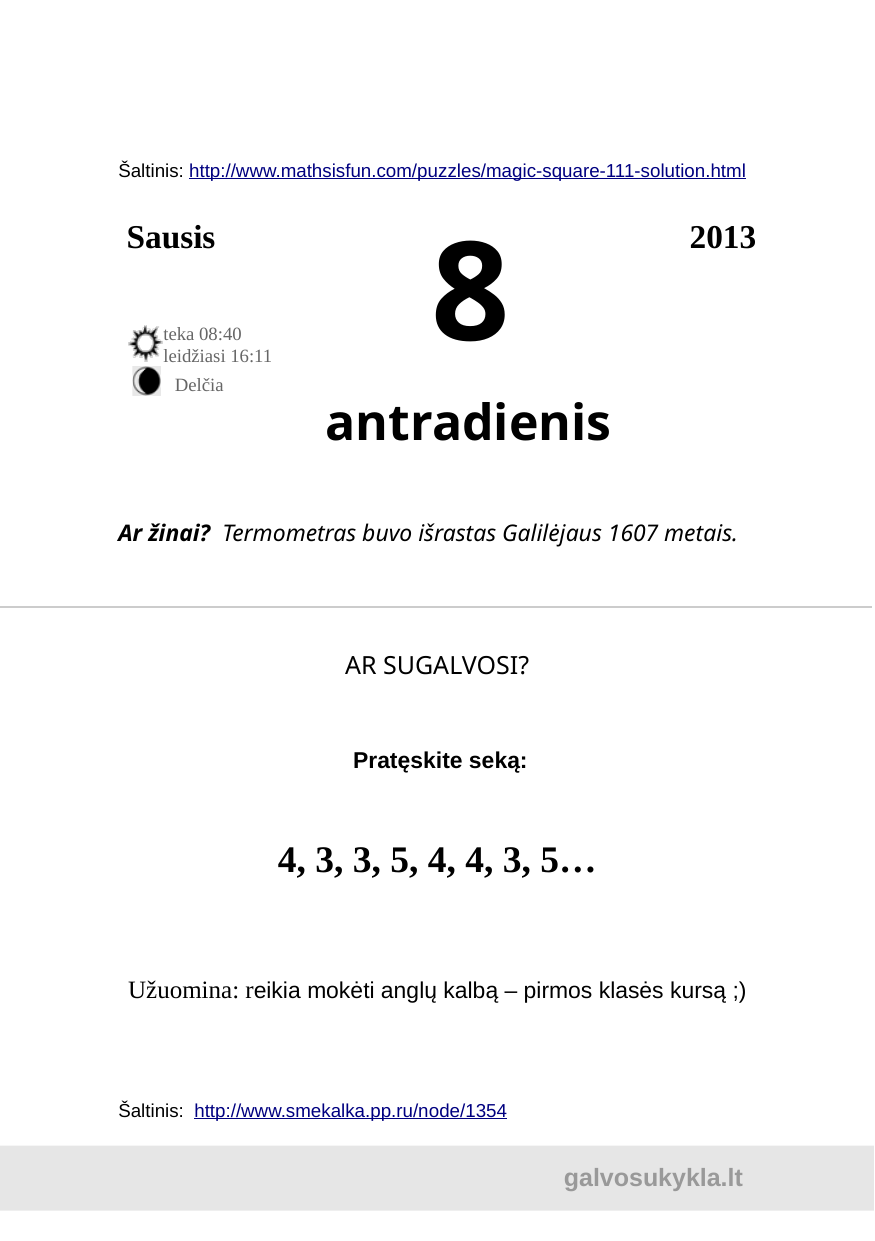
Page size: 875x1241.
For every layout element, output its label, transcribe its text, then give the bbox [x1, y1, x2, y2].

text Ar žinai? Termometras buvo išrastas Galilėjaus 1607 metais. [118, 517, 756, 548]
text Užuomina: reikia mokėti anglų kalbą – pirmos klasės kursą ;) [118, 976, 756, 1004]
table_header 8 antradienis [299, 194, 638, 455]
text AR SUGALVOSI? [118, 648, 756, 682]
text Pratęskite seką: [118, 747, 756, 774]
subtitle 4, 3, 3, 5, 4, 4, 3, 5… [118, 837, 756, 881]
table_header Sausis teka 08:40 leidžiasi 16:11 Delčia [118, 194, 298, 455]
text Šaltinis: http://www.mathsisfun.com/puzzles/magic-square-111-solution.html [118, 159, 756, 181]
table_header 2013 [638, 194, 756, 455]
text Šaltinis: http://www.smekalka.pp.ru/node/1354 [118, 1099, 756, 1121]
